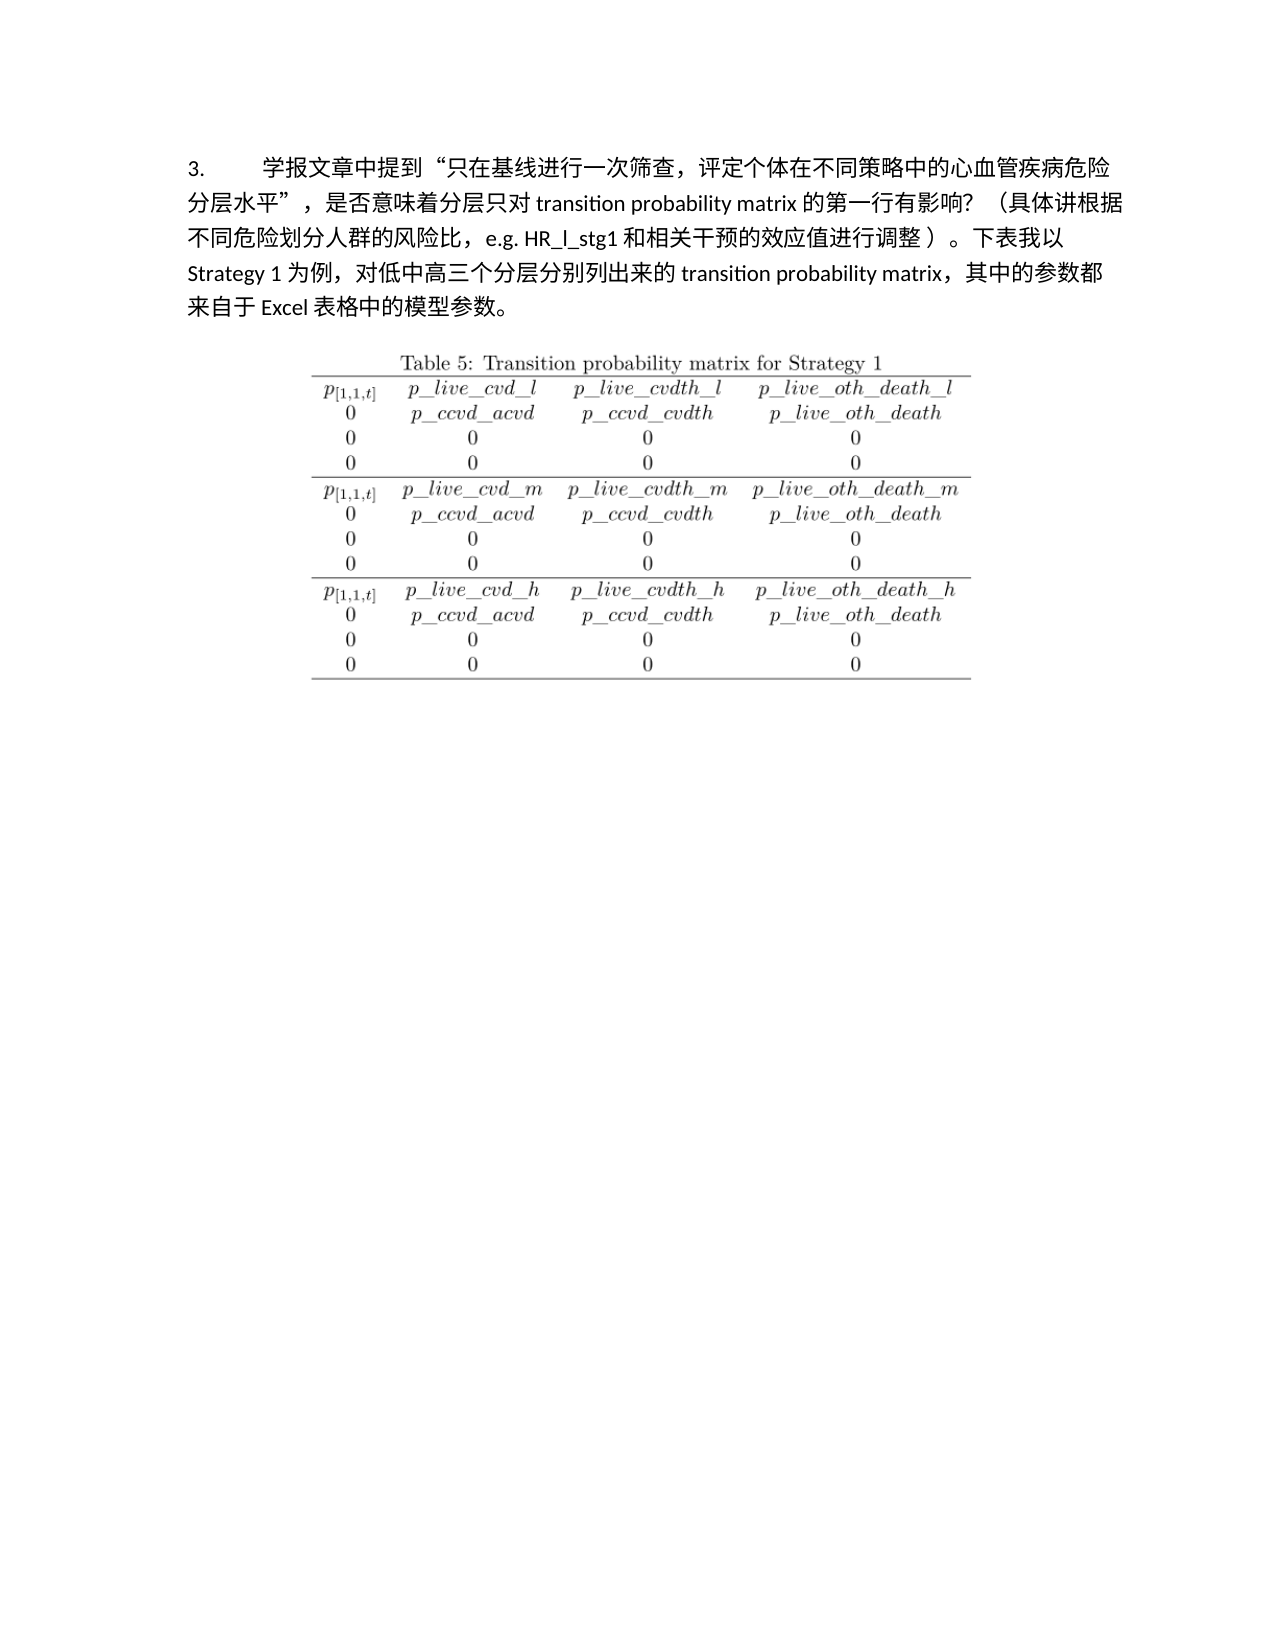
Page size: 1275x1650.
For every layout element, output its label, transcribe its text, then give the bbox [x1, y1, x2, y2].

list 学报文章中提到“只在基线进行一次筛查，评定个体在不同策略中的心血管疾病危险分层水平”，是否意味着分层只对transition probability matrix 的第一行有影响？（具体讲根据不同危险划分人群的风险比，e.g. HR_l_stg1 和相关干预的效应值进行调整 ）。下表我以 Strategy 1 为例，对低中高三个分层分别列出来的transition probability matrix，其中的参数都来自于Excel表格中的模型参数。 [187, 150, 1125, 322]
